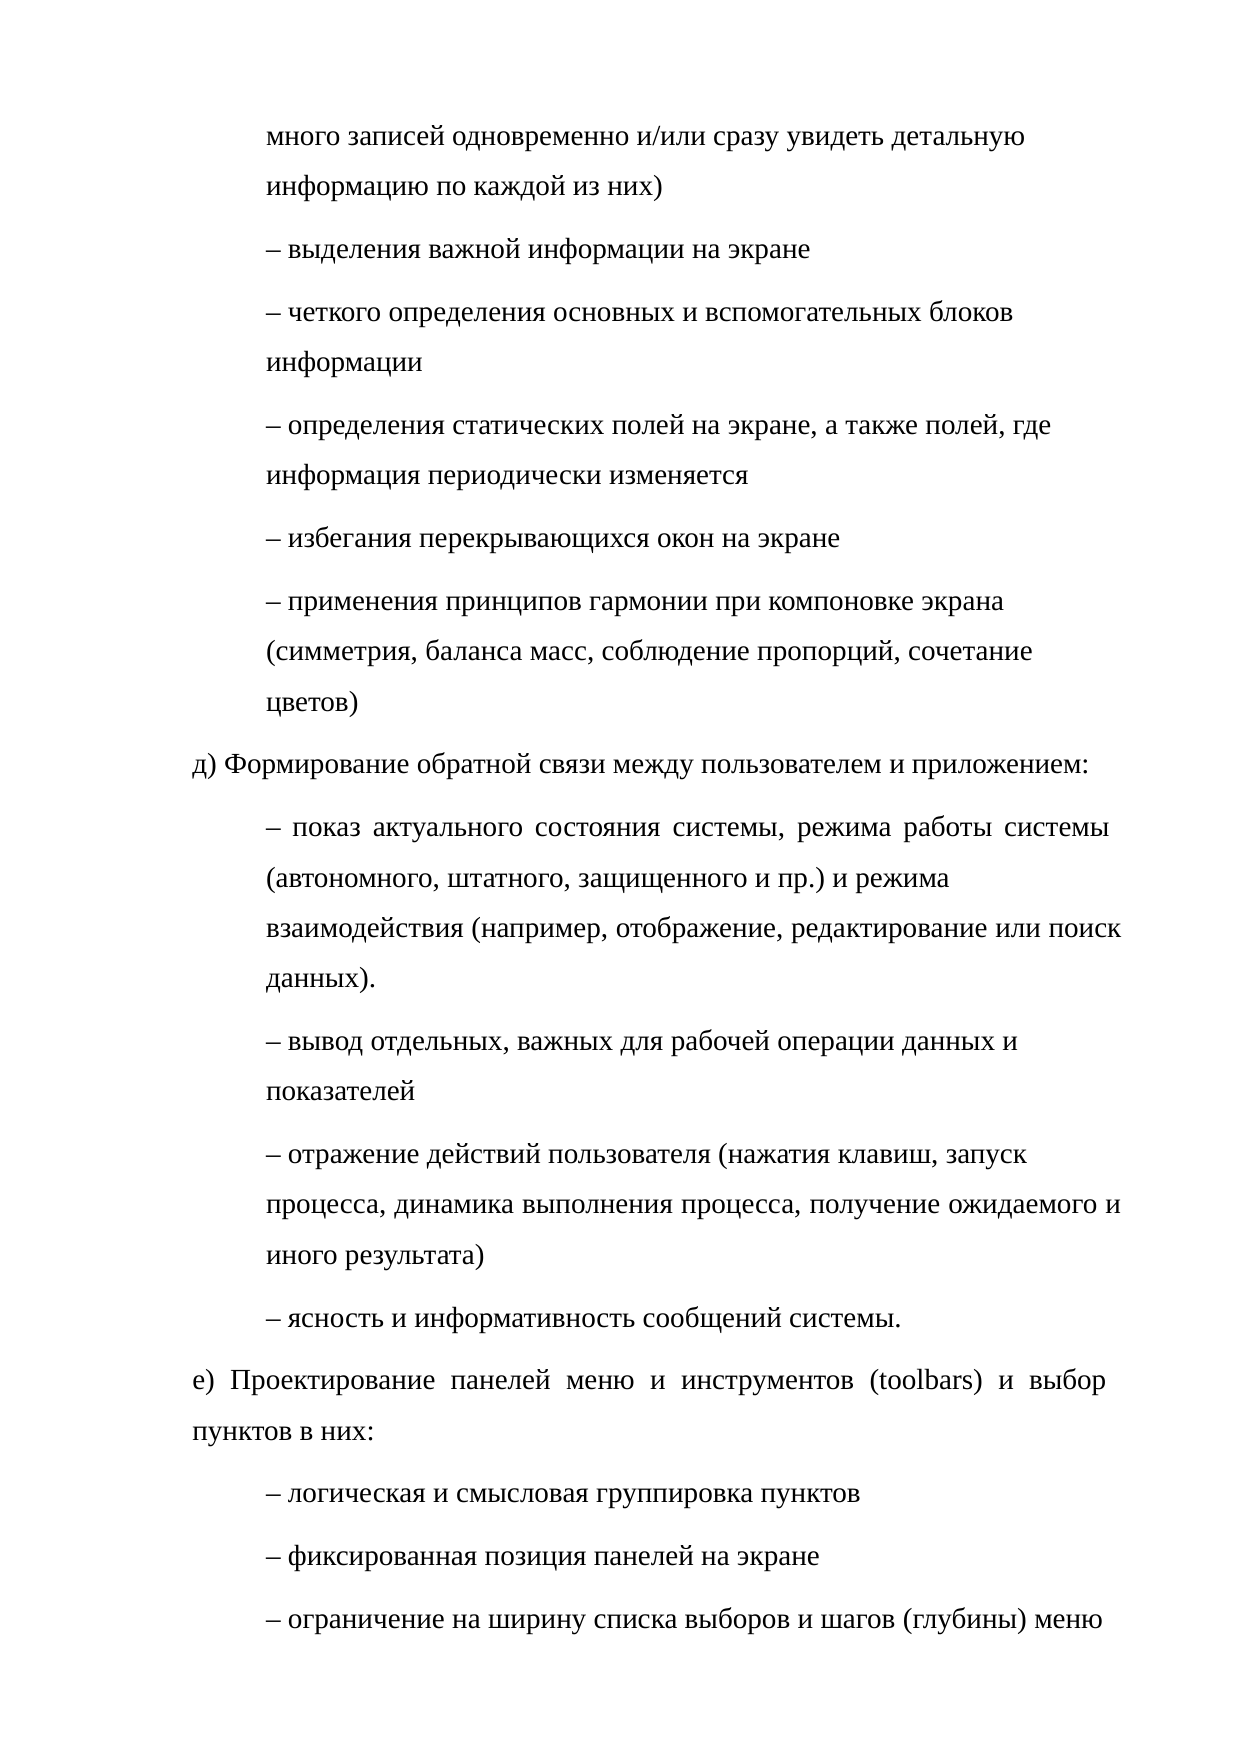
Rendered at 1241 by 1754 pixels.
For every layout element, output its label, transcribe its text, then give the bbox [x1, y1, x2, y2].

text – отражение действий пользователя (нажатия клавиш, запуск процесса, динамика выполнения процесса, получение ожидаемого и иного результата) [118, 1136, 1122, 1270]
text – вывод отдельных, важных для рабочей операции данных и показателей [118, 1023, 1122, 1107]
text – ясность и информативность сообщений системы. [118, 1300, 1122, 1333]
text – показ актуального состояния системы, режима работы системы (автономного, штатного, защищенного и пр.) и режима взаимодействия (например, отображение, редактирование или поиск данных). [118, 809, 1122, 994]
text е) Проектирование панелей меню и инструментов (toolbars) и выбор пунктов в них: [118, 1362, 1122, 1446]
text – логическая и смысловая группировка пунктов [118, 1476, 1122, 1509]
text – фиксированная позиция панелей на экране [118, 1538, 1122, 1572]
text много записей одновременно и/или сразу увидеть детальную информацию по каждой из них) [118, 118, 1122, 202]
text – определения статических полей на экране, а также полей, где информация периодически изменяется [118, 407, 1122, 491]
text д) Формирование обратной связи между пользователем и приложением: [118, 747, 1122, 780]
text – выделения важной информации на экране [118, 231, 1122, 265]
text – четкого определения основных и вспомогательных блоков информации [118, 294, 1122, 378]
text – избегания перекрывающихся окон на экране [118, 520, 1122, 554]
text – ограничение на ширину списка выборов и шагов (глубины) меню [118, 1601, 1122, 1635]
text – применения принципов гармонии при компоновке экрана (симметрия, баланса масс, соблюдение пропорций, сочетание цветов) [118, 583, 1122, 717]
